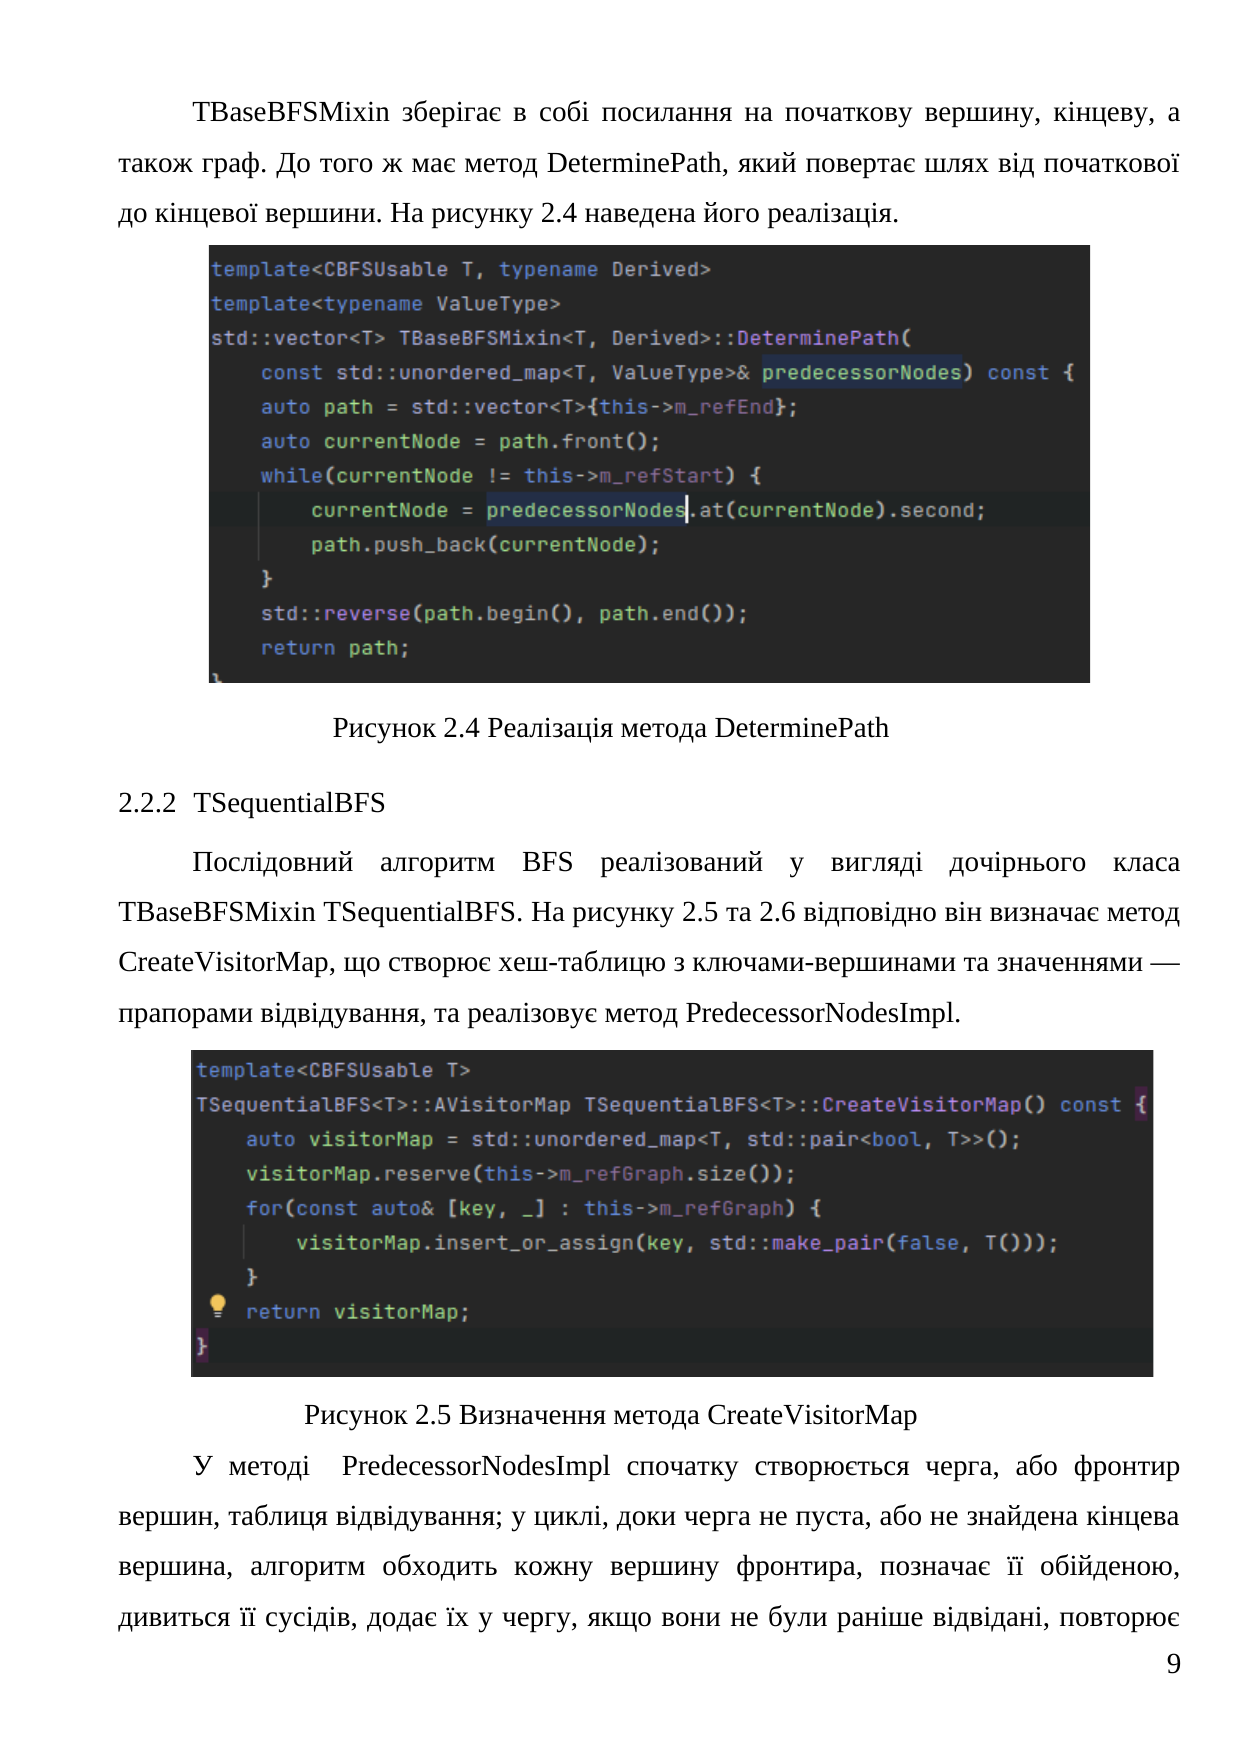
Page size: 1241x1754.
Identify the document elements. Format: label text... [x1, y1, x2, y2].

subtitle TSequentialBFS [118, 785, 1181, 819]
text TBaseBFSMixin зберігає в собі посилання на початкову вершину, кінцеву, а також граф. До того ж має метод DeterminePath, який повертає шлях від початкової до кінцевої вершини. На рисунку 2.4 наведена його реалізація. [118, 94, 1181, 229]
picture [208, 245, 1091, 683]
text Послідовний алгоритм BFS реалізований у вигляді дочірнього класа TBaseBFSMixin TSequentialBFS. На рисунку 2.5 та 2.6 відповідно він визначає метод CreateVisitorMap, що створює хеш-таблицю з ключами-вершинами та значеннями — прапорами відвідування, та реалізовує метод PredecessorNodesImpl. [118, 844, 1181, 1028]
picture [191, 1050, 1154, 1377]
list Визначення метода CreateVisitorMap [118, 1045, 1181, 1431]
list Реалізація метода DeterminePath [118, 710, 1181, 744]
text У методі PredecessorNodesImpl спочатку створюється черга, або фронтир вершин, таблиця відвідування; у циклі, доки черга не пуста, або не знайдена кінцева вершина, алгоритм обходить кожну вершину фронтира, позначає її обійденою, дивиться її сусідів, додає їх у чергу, якщо вони не були раніше відвідані, повторює [118, 1448, 1181, 1632]
